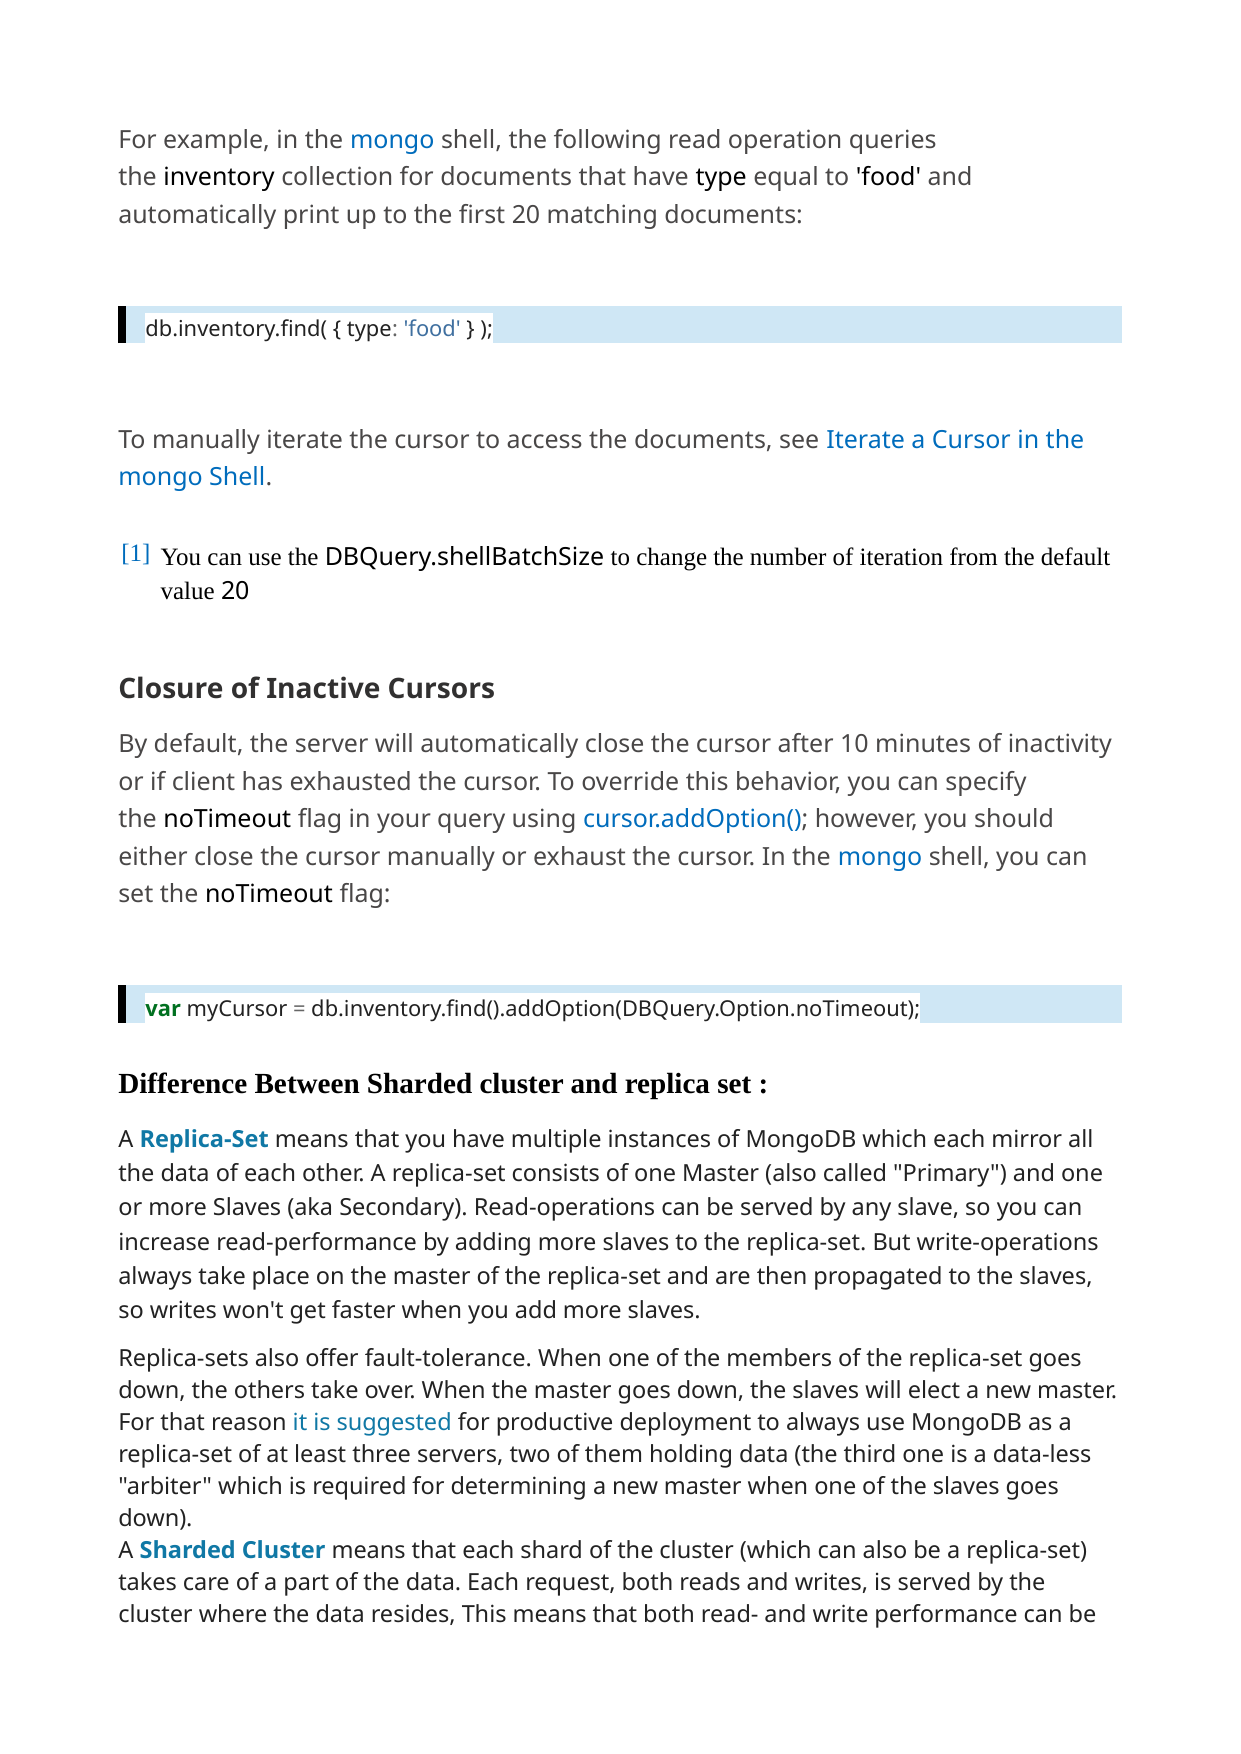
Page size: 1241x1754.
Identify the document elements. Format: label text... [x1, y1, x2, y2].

text A Replica-Set means that you have multiple instances of MongoDB which each mirror all the data of each other. A replica-set consists of one Master (also called "Primary") and one or more Slaves (aka Secondary). Read-operations can be served by any slave, so you can increase read-performance by adding more slaves to the replica-set. But write-operations always take place on the master of the replica-set and are then propagated to the slaves, so writes won't get faster when you add more slaves. [118, 1119, 1122, 1326]
text By default, the server will automatically close the cursor after 10 minutes of inactivity or if client has exhausted the cursor. To override this behavior, you can specify the noTimeout flag in your query using cursor.addOption(); however, you should either close the cursor manually or exhaust the cursor. In the mongo shell, you can set the noTimeout flag: [118, 723, 1122, 910]
text A Sharded Cluster means that each shard of the cluster (which can also be a replica-set) takes care of a part of the data. Each request, both reads and writes, is served by the cluster where the data resides, This means that both read- and write performance can be [118, 1533, 1122, 1629]
text var myCursor = db.inventory.find().addOption(DBQuery.Option.noTimeout); [126, 985, 1122, 1023]
subtitle Closure of Inactive Cursors [118, 669, 1122, 707]
list Difference Between Sharded cluster and replica set : [118, 1065, 1122, 1099]
table_header [1] [118, 535, 157, 609]
text Replica-sets also offer fault-tolerance. When one of the members of the replica-set goes down, the others take over. When the master goes down, the slaves will elect a new master. For that reason it is suggested for productive deployment to always use MongoDB as a replica-set of at least three servers, two of them holding data (the third one is a data-less "arbiter" which is required for determining a new master when one of the slaves goes down). [118, 1341, 1122, 1533]
text For example, in the mongo shell, the following read operation queries the inventory collection for documents that have type equal to 'food' and automatically print up to the first 20 matching documents: [118, 118, 1122, 231]
table_header You can use the DBQuery.shellBatchSize to change the number of iteration from the default value 20 [158, 535, 1122, 609]
text db.inventory.find( { type: 'food' } ); [126, 306, 1122, 343]
text To manually iterate the cursor to access the documents, see Iterate a Cursor in the mongo Shell. [118, 418, 1122, 493]
